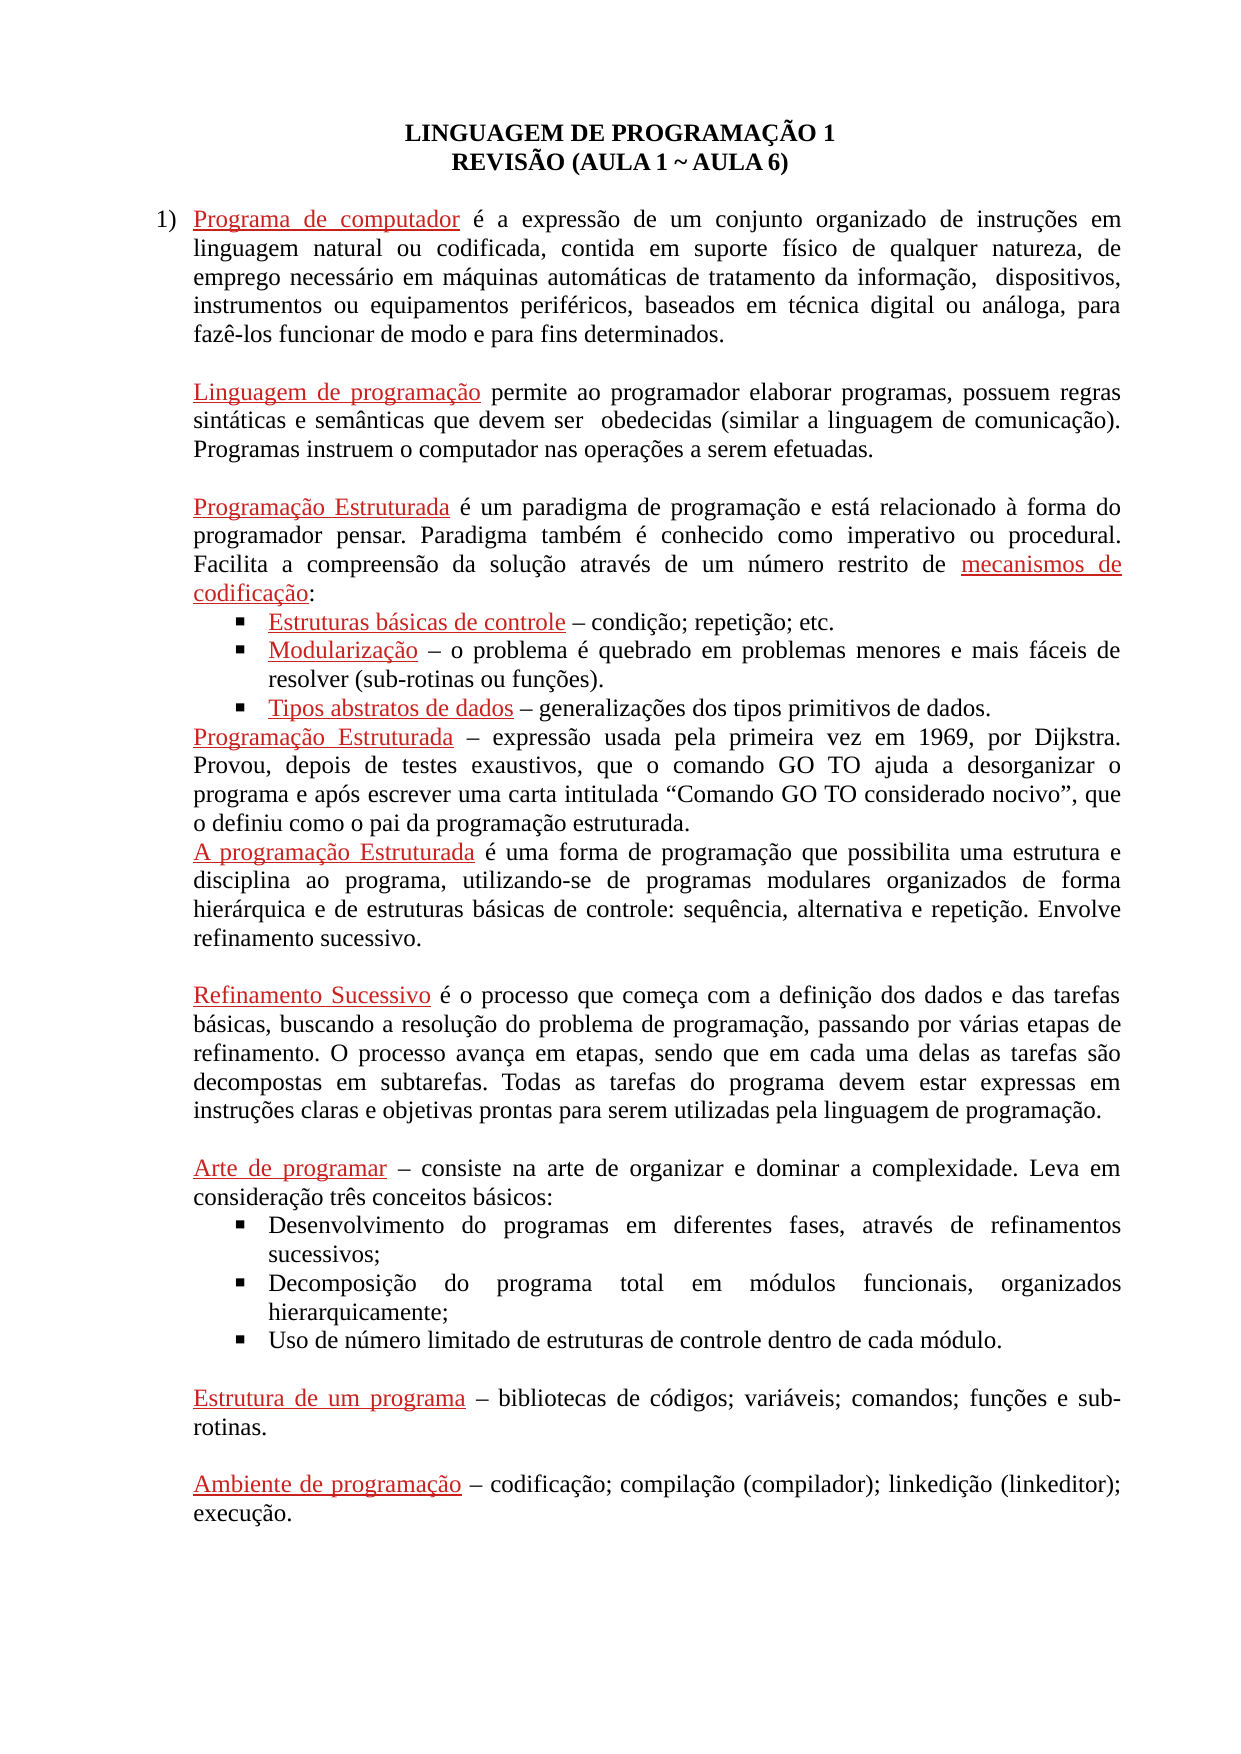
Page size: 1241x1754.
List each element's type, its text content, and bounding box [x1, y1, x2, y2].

list Arte de programar – consiste na arte de organizar e dominar a complexidade. Leva em consideração três conceitos básicos: [156, 1153, 1122, 1211]
list Programação Estruturada – expressão usada pela primeira vez em 1969, por Dijkstra. Provou, depois de testes exaustivos, que o comando GO TO ajuda a desorganizar o programa e após escrever uma carta intitulada “Comando GO TO considerado nocivo”, que o definiu como o pai da programação estruturada. [156, 722, 1122, 837]
list Programa de computador é a expressão de um conjunto organizado de instruções em linguagem natural ou codificada, contida em suporte físico de qualquer natureza, de emprego necessário em máquinas automáticas de tratamento da informação, dispositivos, instrumentos ou equipamentos periféricos, baseados em técnica digital ou análoga, para fazê-los funcionar de modo e para fins determinados. [156, 204, 1122, 348]
list Linguagem de programação permite ao programador elaborar programas, possuem regras sintáticas e semânticas que devem ser obedecidas (similar a linguagem de comunicação). Programas instruem o computador nas operações a serem efetuadas. [156, 377, 1122, 463]
list Ambiente de programação – codificação; compilação (compilador); linkedição (linkeditor); execução. [156, 1469, 1122, 1527]
list A programação Estruturada é uma forma de programação que possibilita uma estrutura e disciplina ao programa, utilizando-se de programas modulares organizados de forma hierárquica e de estruturas básicas de controle: sequência, alternativa e repetição. Envolve refinamento sucessivo. [156, 837, 1122, 952]
list Programação Estruturada é um paradigma de programação e está relacionado à forma do programador pensar. Paradigma também é conhecido como imperativo ou procedural. Facilita a compreensão da solução através de um número restrito de mecanismos de codificação: [156, 492, 1122, 607]
text LINGUAGEM DE PROGRAMAÇÃO 1 [118, 118, 1122, 147]
text REVISÃO (AULA 1 ~ AULA 6) [118, 147, 1122, 176]
list Estrutura de um programa – bibliotecas de códigos; variáveis; comandos; funções e sub-rotinas. [156, 1383, 1122, 1441]
list Estruturas básicas de controle – condição; repetição; etc. [231, 607, 1122, 636]
list Modularização – o problema é quebrado em problemas menores e mais fáceis de resolver (sub-rotinas ou funções). [231, 636, 1122, 693]
list Refinamento Sucessivo é o processo que começa com a definição dos dados e das tarefas básicas, buscando a resolução do problema de programação, passando por várias etapas de refinamento. O processo avança em etapas, sendo que em cada uma delas as tarefas são decompostas em subtarefas. Todas as tarefas do programa devem estar expressas em instruções claras e objetivas prontas para serem utilizadas pela linguagem de programação. [156, 981, 1122, 1124]
list Tipos abstratos de dados – generalizações dos tipos primitivos de dados. [231, 693, 1122, 722]
list Desenvolvimento do programas em diferentes fases, através de refinamentos sucessivos; [231, 1211, 1122, 1268]
list Uso de número limitado de estruturas de controle dentro de cada módulo. [231, 1326, 1122, 1354]
list Decomposição do programa total em módulos funcionais, organizados hierarquicamente; [231, 1268, 1122, 1326]
